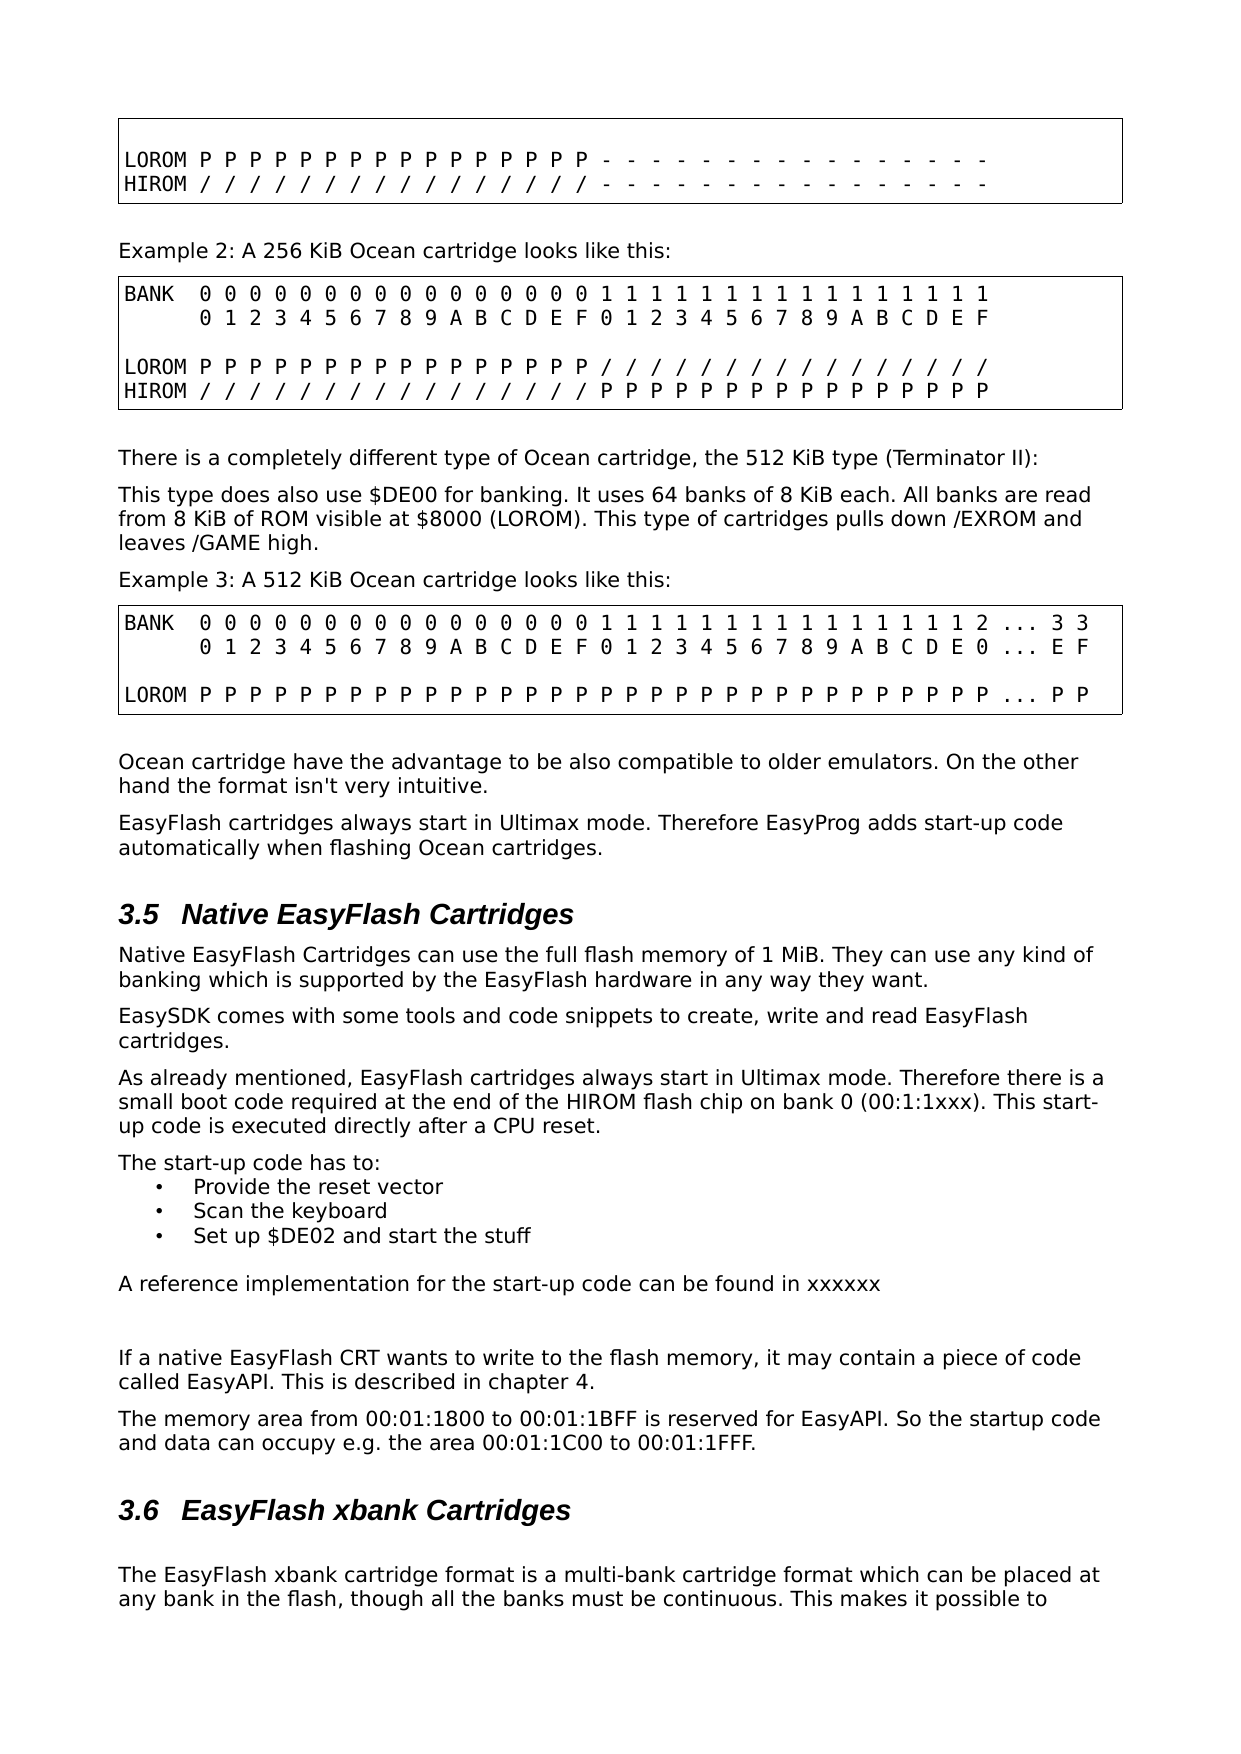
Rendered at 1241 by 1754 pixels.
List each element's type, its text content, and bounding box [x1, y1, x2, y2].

list Scan the keyboard [156, 1199, 1122, 1224]
text Ocean cartridge have the advantage to be also compatible to older emulators. On the other hand the format isn't very intuitive. [118, 750, 1122, 799]
text This type does also use $DE00 for banking. It uses 64 banks of 8 KiB each. All banks are read from 8 KiB of ROM visible at $8000 (LOROM). This type of cartridges pulls down /EXROM and leaves /GAME high. [118, 483, 1122, 556]
text The EasyFlash xbank cartridge format is a multi-bank cartridge format which can be placed at any bank in the flash, though all the banks must be continuous. This makes it possible to [118, 1563, 1122, 1612]
table_header LOROM P P P P P P P P P P P P P P P P - - - - - - - - - - - - - - - - HIROM / / / / / / / / / / / / / / / / - - - - - - - - - - - - - - - - [119, 119, 1122, 202]
table_header BANK 0 0 0 0 0 0 0 0 0 0 0 0 0 0 0 0 1 1 1 1 1 1 1 1 1 1 1 1 1 1 1 2 ... 3 3 0 1 2 3 4 5 6 7 8 9 A B C D E F 0 1 2 3 4 5 6 7 8 9 A B C D E 0 ... E F LOROM P P P P P P P P P P P P P P P P P P P P P P P P P P P P P P P P ... P P [119, 606, 1122, 713]
text EasySDK comes with some tools and code snippets to create, write and read EasyFlash cartridges. [118, 1004, 1122, 1053]
text As already mentioned, EasyFlash cartridges always start in Ultimax mode. Therefore there is a small boot code required at the end of the HIROM flash chip on bank 0 (00:1:1xxx). This start-up code is executed directly after a CPU reset. [118, 1066, 1122, 1138]
text There is a completely different type of Ocean cartridge, the 512 KiB type (Terminator II): [118, 446, 1122, 470]
subtitle Native EasyFlash Cartridges [118, 897, 1122, 931]
text Example 2: A 256 KiB Ocean cartridge looks like this: [118, 239, 1122, 264]
text If a native EasyFlash CRT wants to write to the flash memory, it may contain a piece of code called EasyAPI. This is described in chapter 4. [118, 1346, 1122, 1394]
text The memory area from 00:01:1800 to 00:01:1BFF is reserved for EasyAPI. So the startup code and data can occupy e.g. the area 00:01:1C00 to 00:01:1FFF. [118, 1407, 1122, 1455]
subtitle EasyFlash xbank Cartridges [118, 1493, 1122, 1526]
text The start-up code has to: [118, 1151, 1122, 1175]
table_header BANK 0 0 0 0 0 0 0 0 0 0 0 0 0 0 0 0 1 1 1 1 1 1 1 1 1 1 1 1 1 1 1 1 0 1 2 3 4 5 6 7 8 9 A B C D E F 0 1 2 3 4 5 6 7 8 9 A B C D E F LOROM P P P P P P P P P P P P P P P P / / / / / / / / / / / / / / / / HIROM / / / / / / / / / / / / / / / / P P P P P P P P P P P P P P P P [119, 277, 1122, 409]
list Provide the reset vector [156, 1175, 1122, 1199]
text A reference implementation for the start-up code can be found in xxxxxx [118, 1272, 1122, 1296]
text EasyFlash cartridges always start in Ultimax mode. Therefore EasyProg adds start-up code automatically when flashing Ocean cartridges. [118, 811, 1122, 860]
text Native EasyFlash Cartridges can use the full flash memory of 1 MiB. They can use any kind of banking which is supported by the EasyFlash hardware in any way they want. [118, 943, 1122, 992]
list Set up $DE02 and start the stuff [156, 1224, 1122, 1248]
text Example 3: A 512 KiB Ocean cartridge looks like this: [118, 568, 1122, 592]
